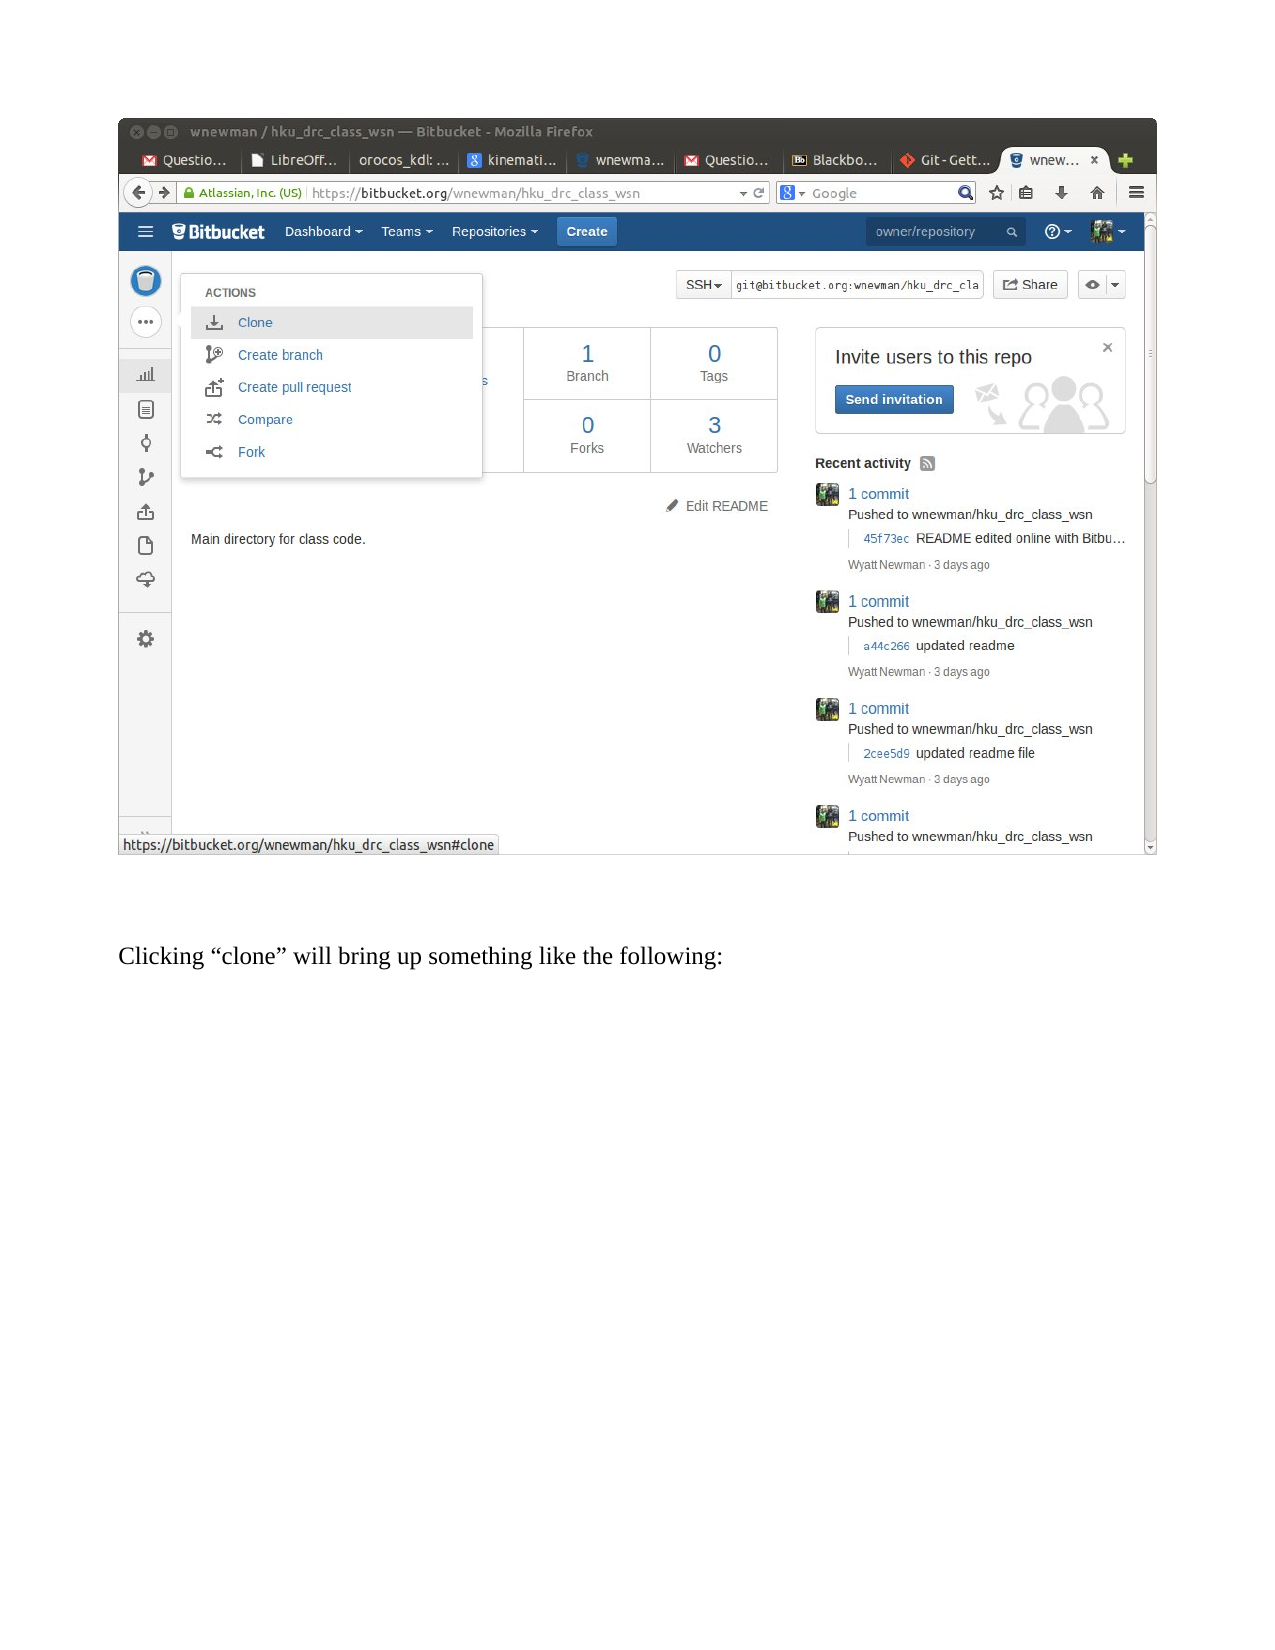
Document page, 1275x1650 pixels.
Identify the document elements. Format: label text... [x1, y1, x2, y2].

picture [118, 118, 1157, 855]
text Clicking “clone” will bring up something like the following: [118, 941, 1157, 970]
